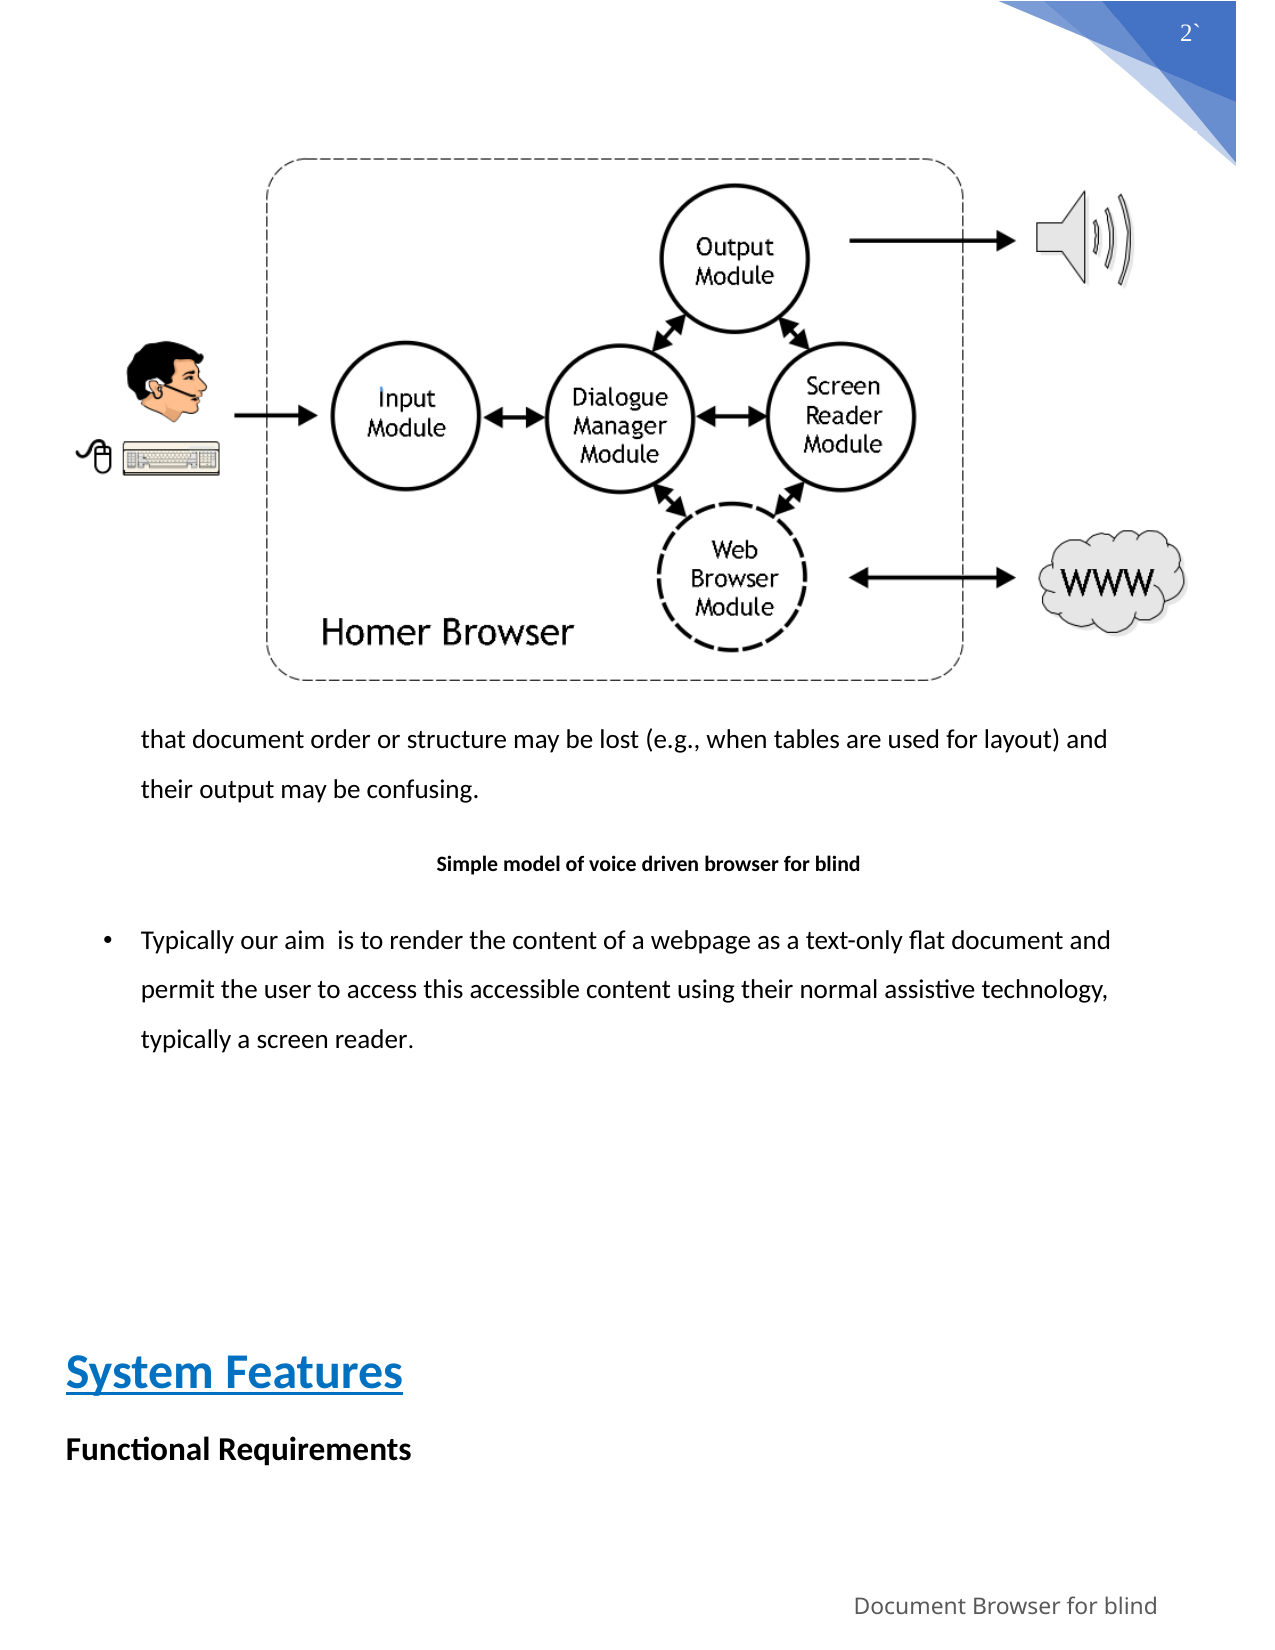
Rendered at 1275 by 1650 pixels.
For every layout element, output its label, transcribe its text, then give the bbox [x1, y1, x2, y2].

list that document order or structure may be lost (e.g., when tables are used for layout) and their output may be confusing. [103, 706, 1158, 805]
text Functional Requirements [66, 1428, 1158, 1468]
list [103, 118, 1158, 131]
text System Features [66, 1340, 1158, 1401]
list Simple model of voice driven browser for blind [66, 850, 1158, 877]
picture [26, 1, 1236, 706]
list Typically our aim is to render the content of a webpage as a text-only flat document and permit the user to access this accessible content using their normal assistive technology, typically a screen reader. [103, 923, 1158, 1055]
